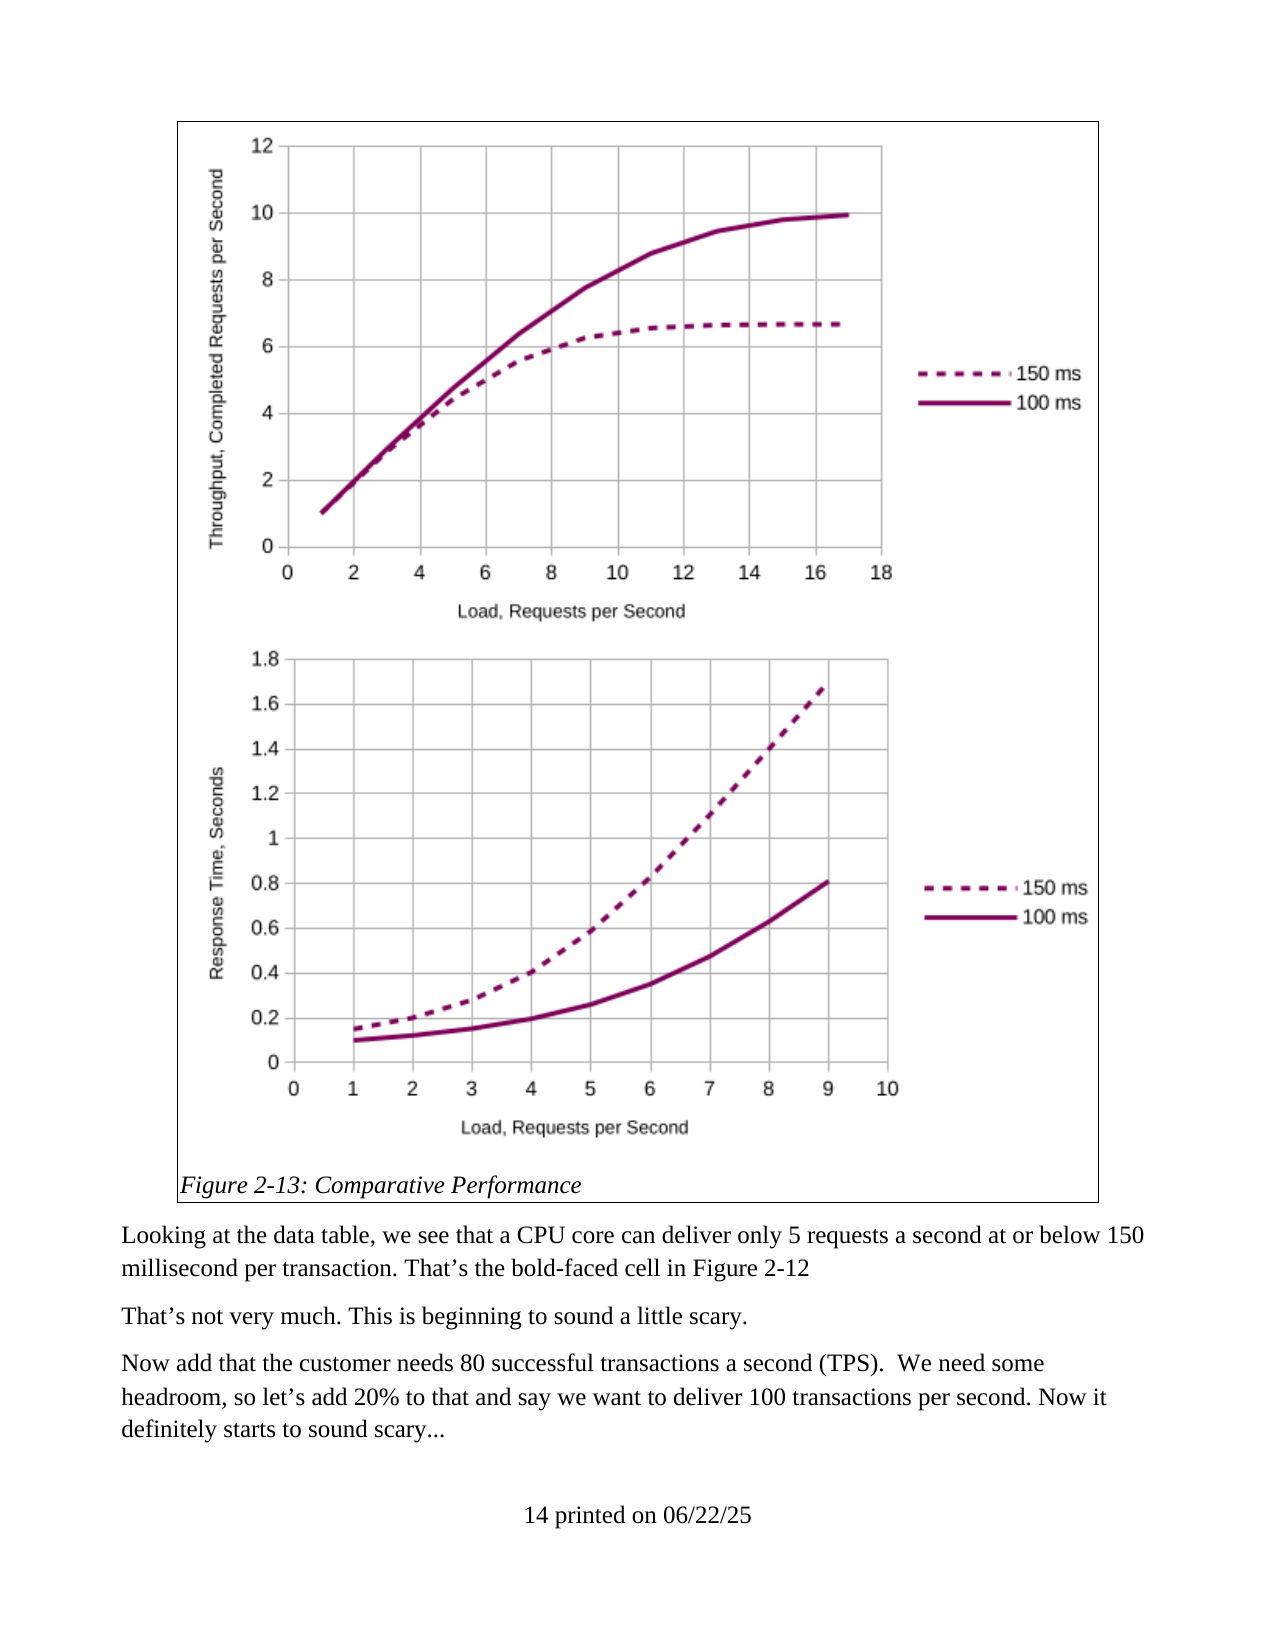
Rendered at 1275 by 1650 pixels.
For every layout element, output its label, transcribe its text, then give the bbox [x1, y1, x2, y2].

text Now add that the customer needs 80 successful transactions a second (TPS). We need some headroom, so let’s add 20% to that and say we want to deliver 100 transactions per second. Now it definitely starts to sound scary... [121, 1348, 1154, 1443]
text That’s not very much. This is beginning to sound a little scary. [121, 1301, 1154, 1330]
text Figure 2-13: Comparative Performance [180, 1158, 1095, 1199]
picture [179, 124, 1096, 1158]
text Looking at the data table, we see that a CPU core can deliver only 5 requests a second at or below 150 millisecond per transaction. That’s the bold-faced cell in Figure 2-12 [121, 169, 1154, 1282]
